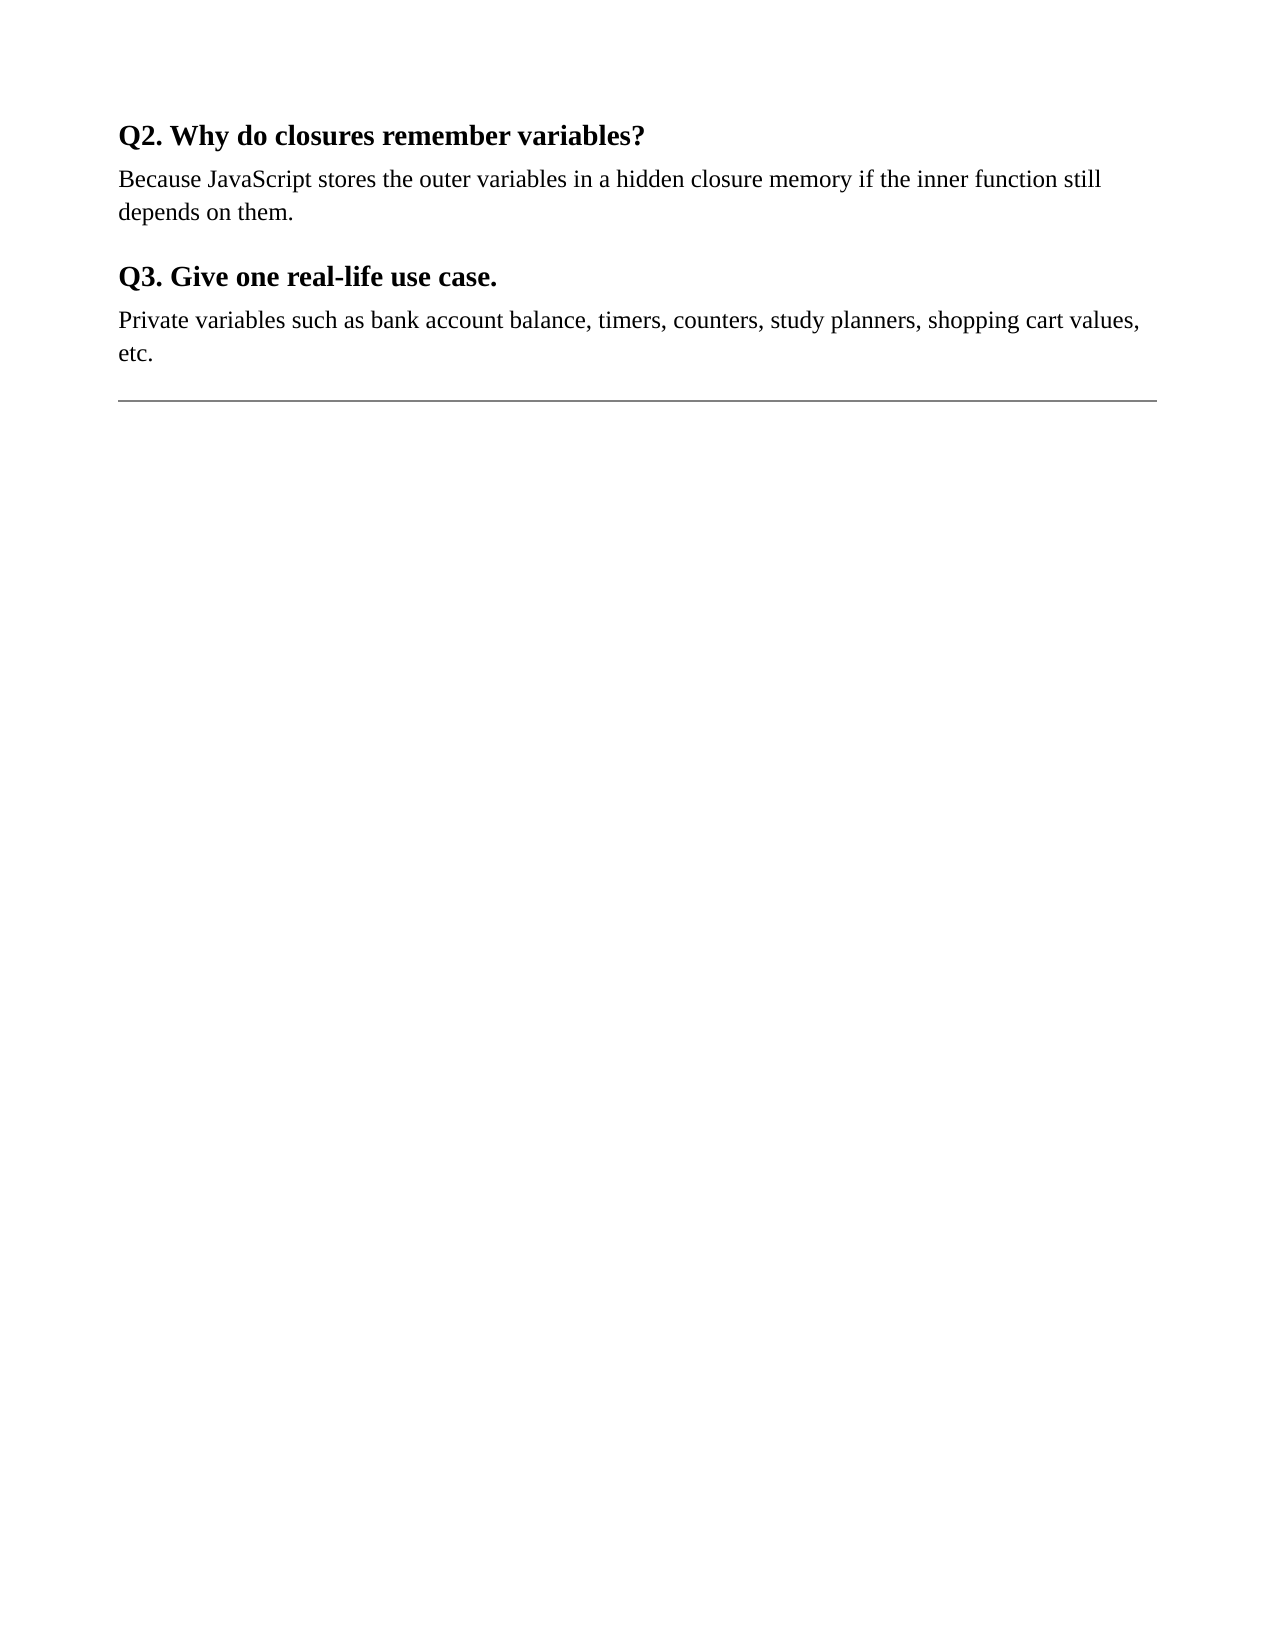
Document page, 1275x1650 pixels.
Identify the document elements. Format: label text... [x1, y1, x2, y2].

subtitle Q2. Why do closures remember variables? [118, 118, 1157, 152]
text Because JavaScript stores the outer variables in a hidden closure memory if the inner function still depends on them. [118, 164, 1157, 226]
text Private variables such as bank account balance, timers, counters, study planners, shopping cart values, etc. [118, 305, 1157, 367]
subtitle Q3. Give one real-life use case. [118, 259, 1157, 293]
